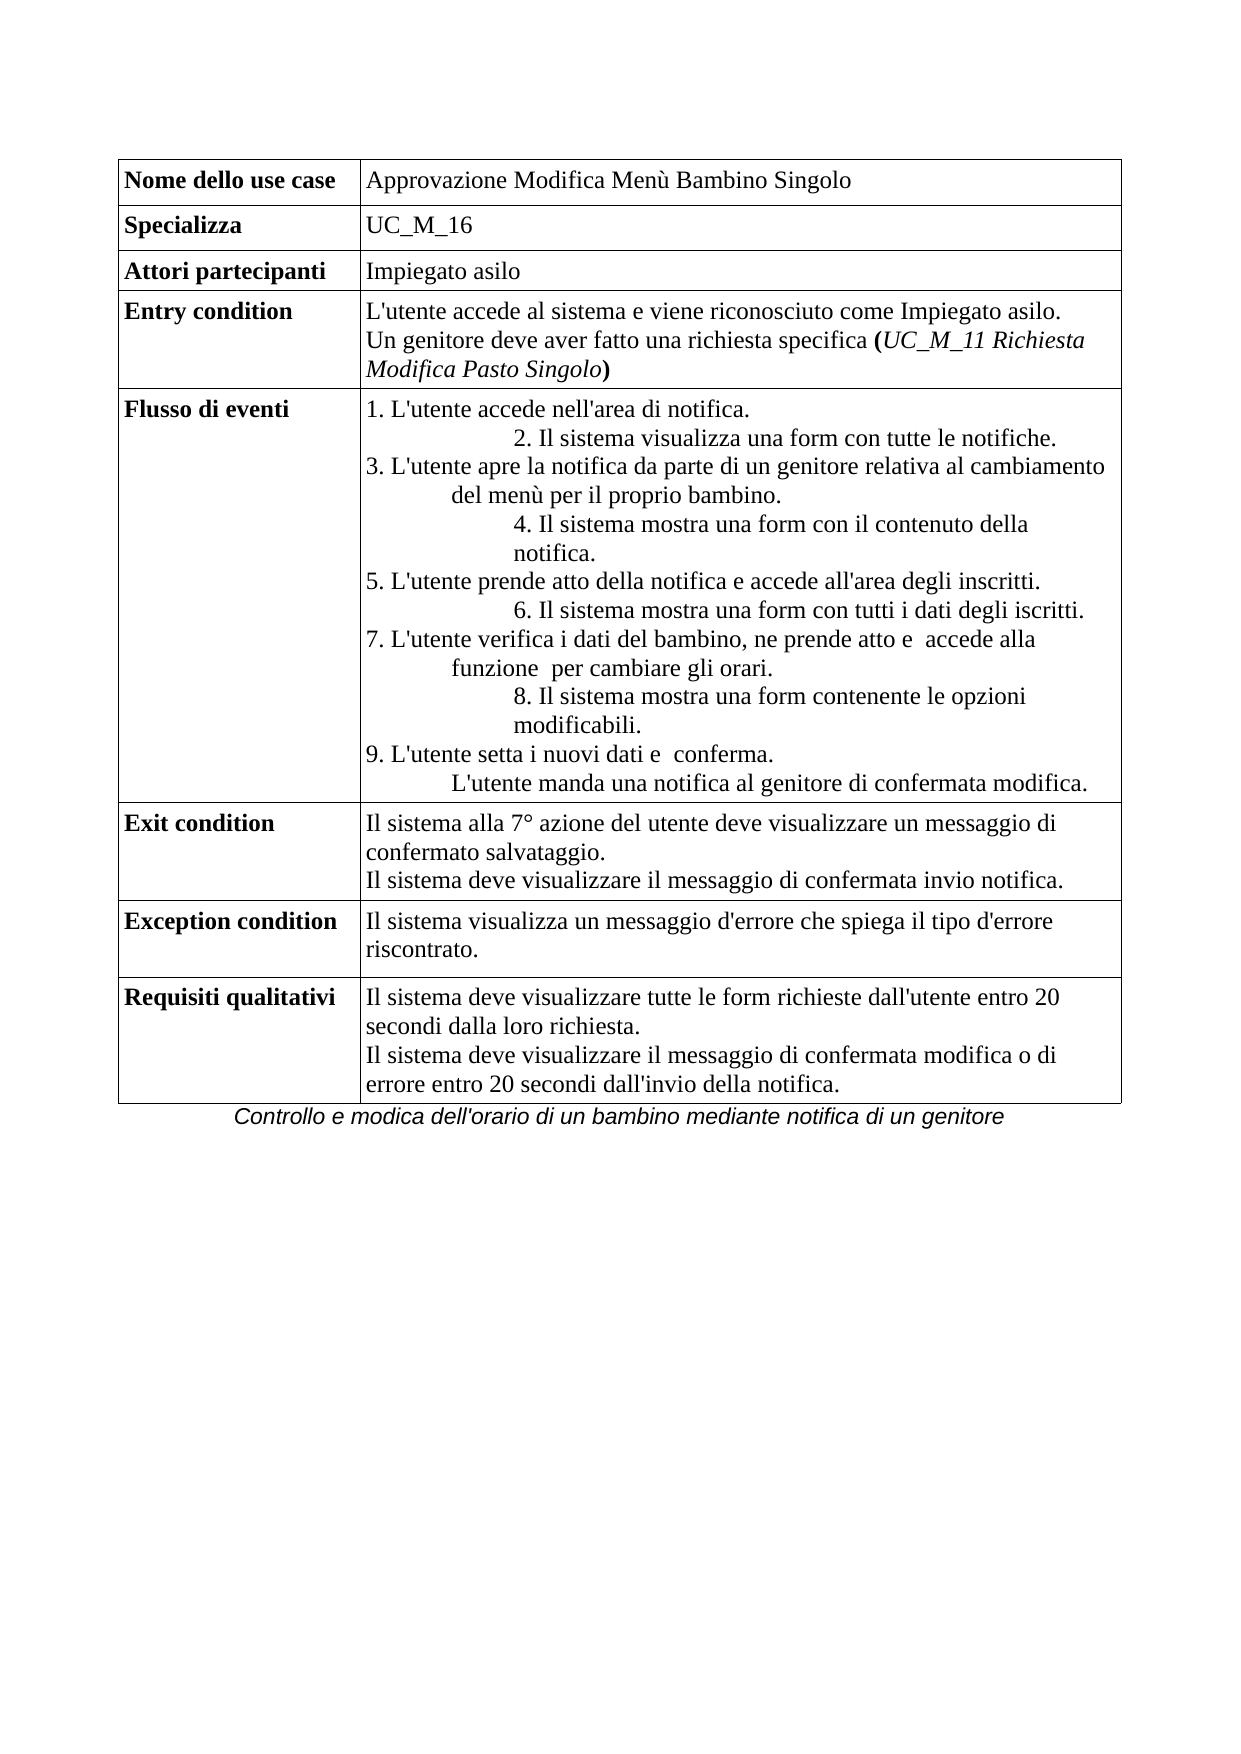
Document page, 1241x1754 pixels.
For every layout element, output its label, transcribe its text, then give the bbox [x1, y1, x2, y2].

table_cell Attori partecipanti [119, 251, 360, 290]
table_cell UC_M_16 [361, 206, 1121, 250]
table_header Nome dello use case [119, 160, 360, 205]
table_cell Entry condition [119, 291, 360, 388]
table_cell Flusso di eventi [119, 389, 360, 802]
table_cell Requisiti qualitativi [119, 978, 360, 1103]
table_cell Impiegato asilo [361, 251, 1121, 290]
table_cell Specializza [119, 206, 360, 250]
table_header Approvazione Modifica Menù Bambino Singolo [361, 160, 1121, 205]
table_cell Il sistema visualizza un messaggio d'errore che spiega il tipo d'errore riscontrato. [361, 901, 1121, 977]
text Controllo e modica dell'orario di un bambino mediante notifica di un genitore [118, 1103, 1122, 1129]
table_cell Exit condition [119, 803, 360, 900]
table_cell Exception condition [119, 901, 360, 977]
table_cell Il sistema alla 7° azione del utente deve visualizzare un messaggio di confermato salvataggio. Il sistema deve visualizzare il messaggio di confermata invio notifica. [361, 803, 1121, 900]
table_cell L'utente accede al sistema e viene riconosciuto come Impiegato asilo. Un genitore deve aver fatto una richiesta specifica (UC_M_11 Richiesta Modifica Pasto Singolo) [361, 291, 1121, 388]
table_cell Il sistema deve visualizzare tutte le form richieste dall'utente entro 20 secondi dalla loro richiesta. Il sistema deve visualizzare il messaggio di confermata modifica o di errore entro 20 secondi dall'invio della notifica. [361, 978, 1121, 1103]
table_cell L'utente accede nell'area di notifica. Il sistema visualizza una form con tutte le notifiche. L'utente apre la notifica da parte di un genitore relativa al cambiamento del menù per il proprio bambino. Il sistema mostra una form con il contenuto della notifica. L'utente prende atto della notifica e accede all'area degli inscritti. Il sistema mostra una form con tutti i dati degli iscritti. L'utente verifica i dati del bambino, ne prende atto e accede alla funzione per cambiare gli orari. Il sistema mostra una form contenente le opzioni modificabili. L'utente setta i nuovi dati e conferma. L'utente manda una notifica al genitore di confermata modifica. [361, 389, 1121, 802]
